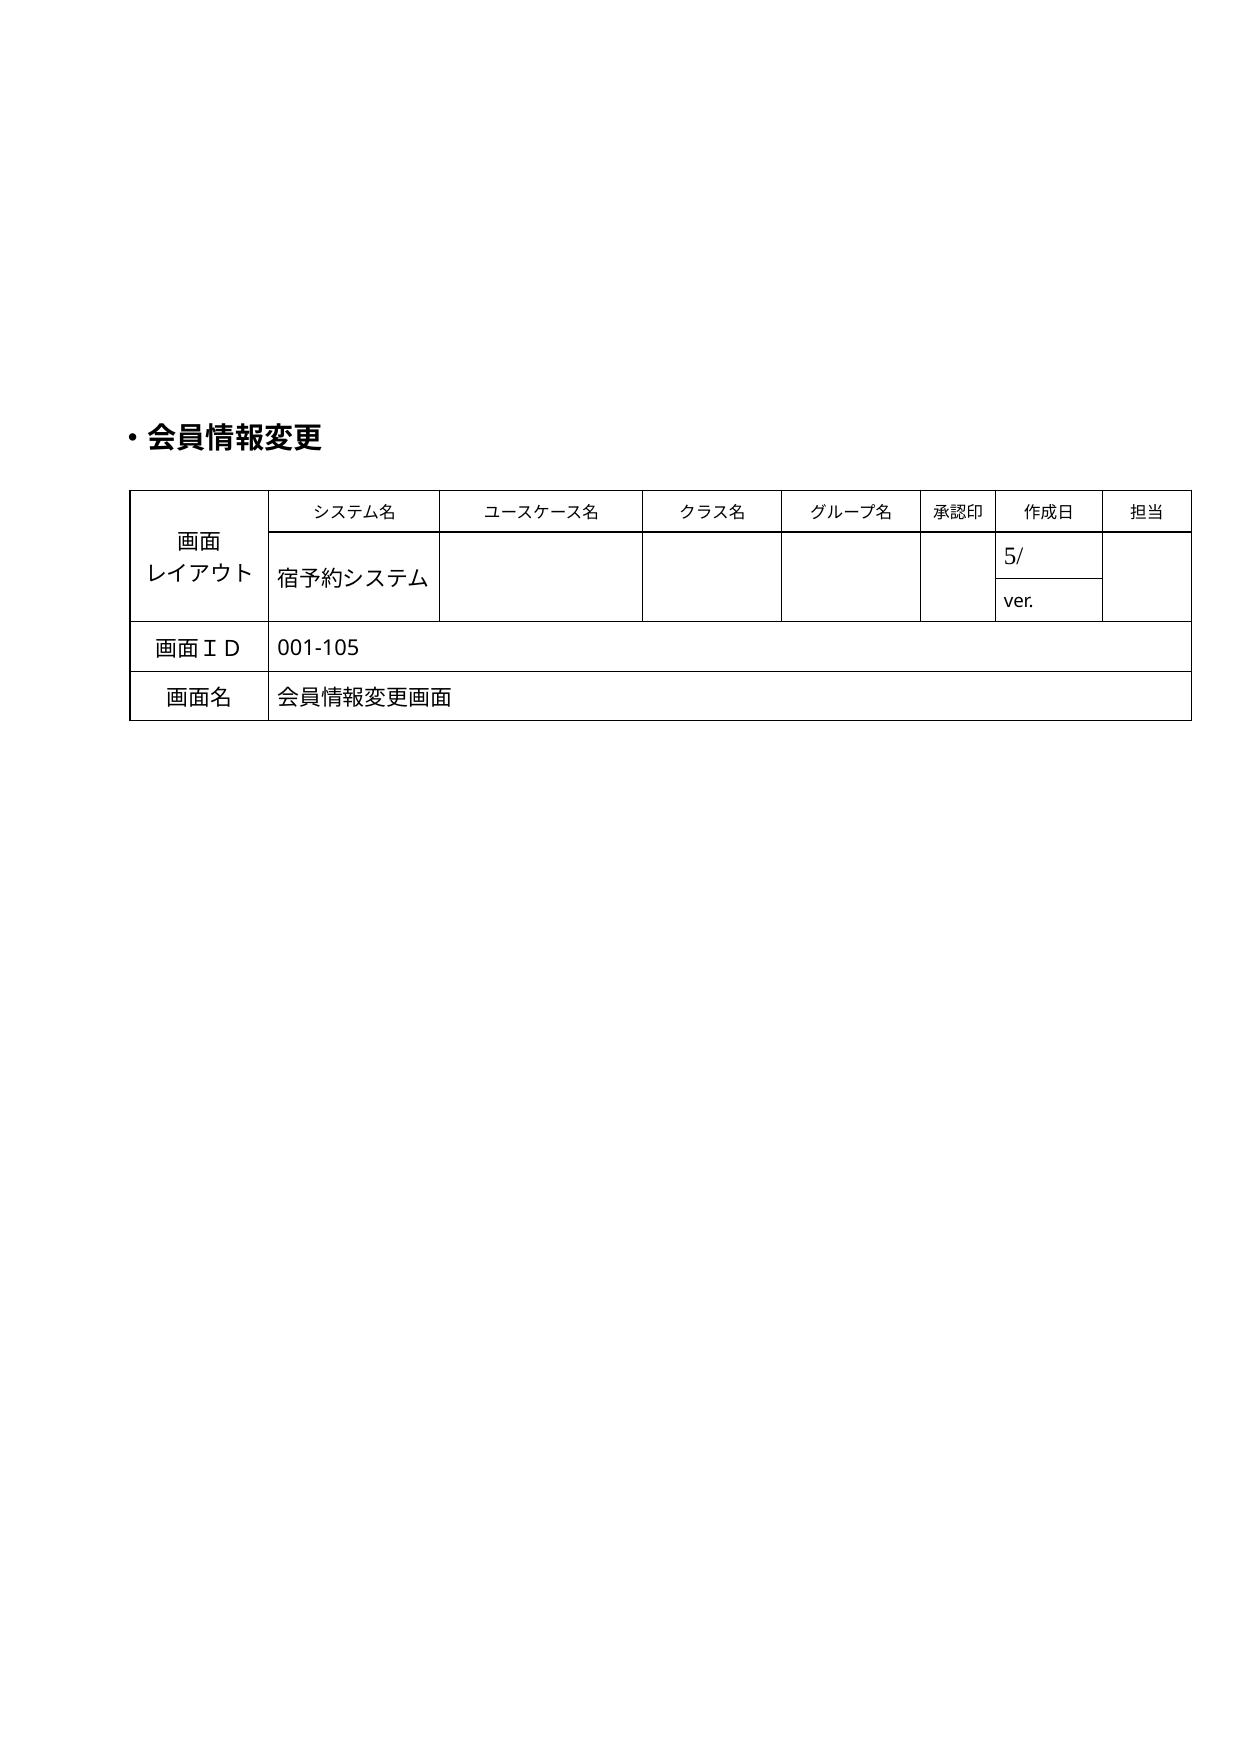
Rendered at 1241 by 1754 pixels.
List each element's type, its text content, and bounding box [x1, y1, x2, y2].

table_cell [440, 533, 642, 621]
table_header 担当 [1103, 491, 1191, 531]
table_cell [1103, 533, 1191, 621]
table_cell 001-105 [269, 622, 1191, 671]
table_header ユースケース名 [440, 491, 642, 531]
table_header グループ名 [782, 491, 920, 531]
table_cell 会員情報変更画面 [269, 672, 1191, 720]
text ・会員情報変更 [118, 414, 1122, 457]
table_header システム名 [269, 491, 439, 531]
table_header 画面 レイアウト [131, 491, 268, 621]
table_cell 5/ [996, 533, 1102, 578]
table_cell [782, 533, 920, 621]
table_cell 宿予約システム [269, 533, 439, 621]
table_cell [643, 533, 781, 621]
table_header クラス名 [643, 491, 781, 531]
table_cell [921, 533, 995, 621]
table_cell ver. [996, 579, 1102, 621]
table_cell 画面名 [131, 672, 268, 720]
table_cell 画面ＩＤ [131, 622, 268, 671]
table_header 承認印 [921, 491, 995, 531]
table_header 作成日 [996, 491, 1102, 531]
